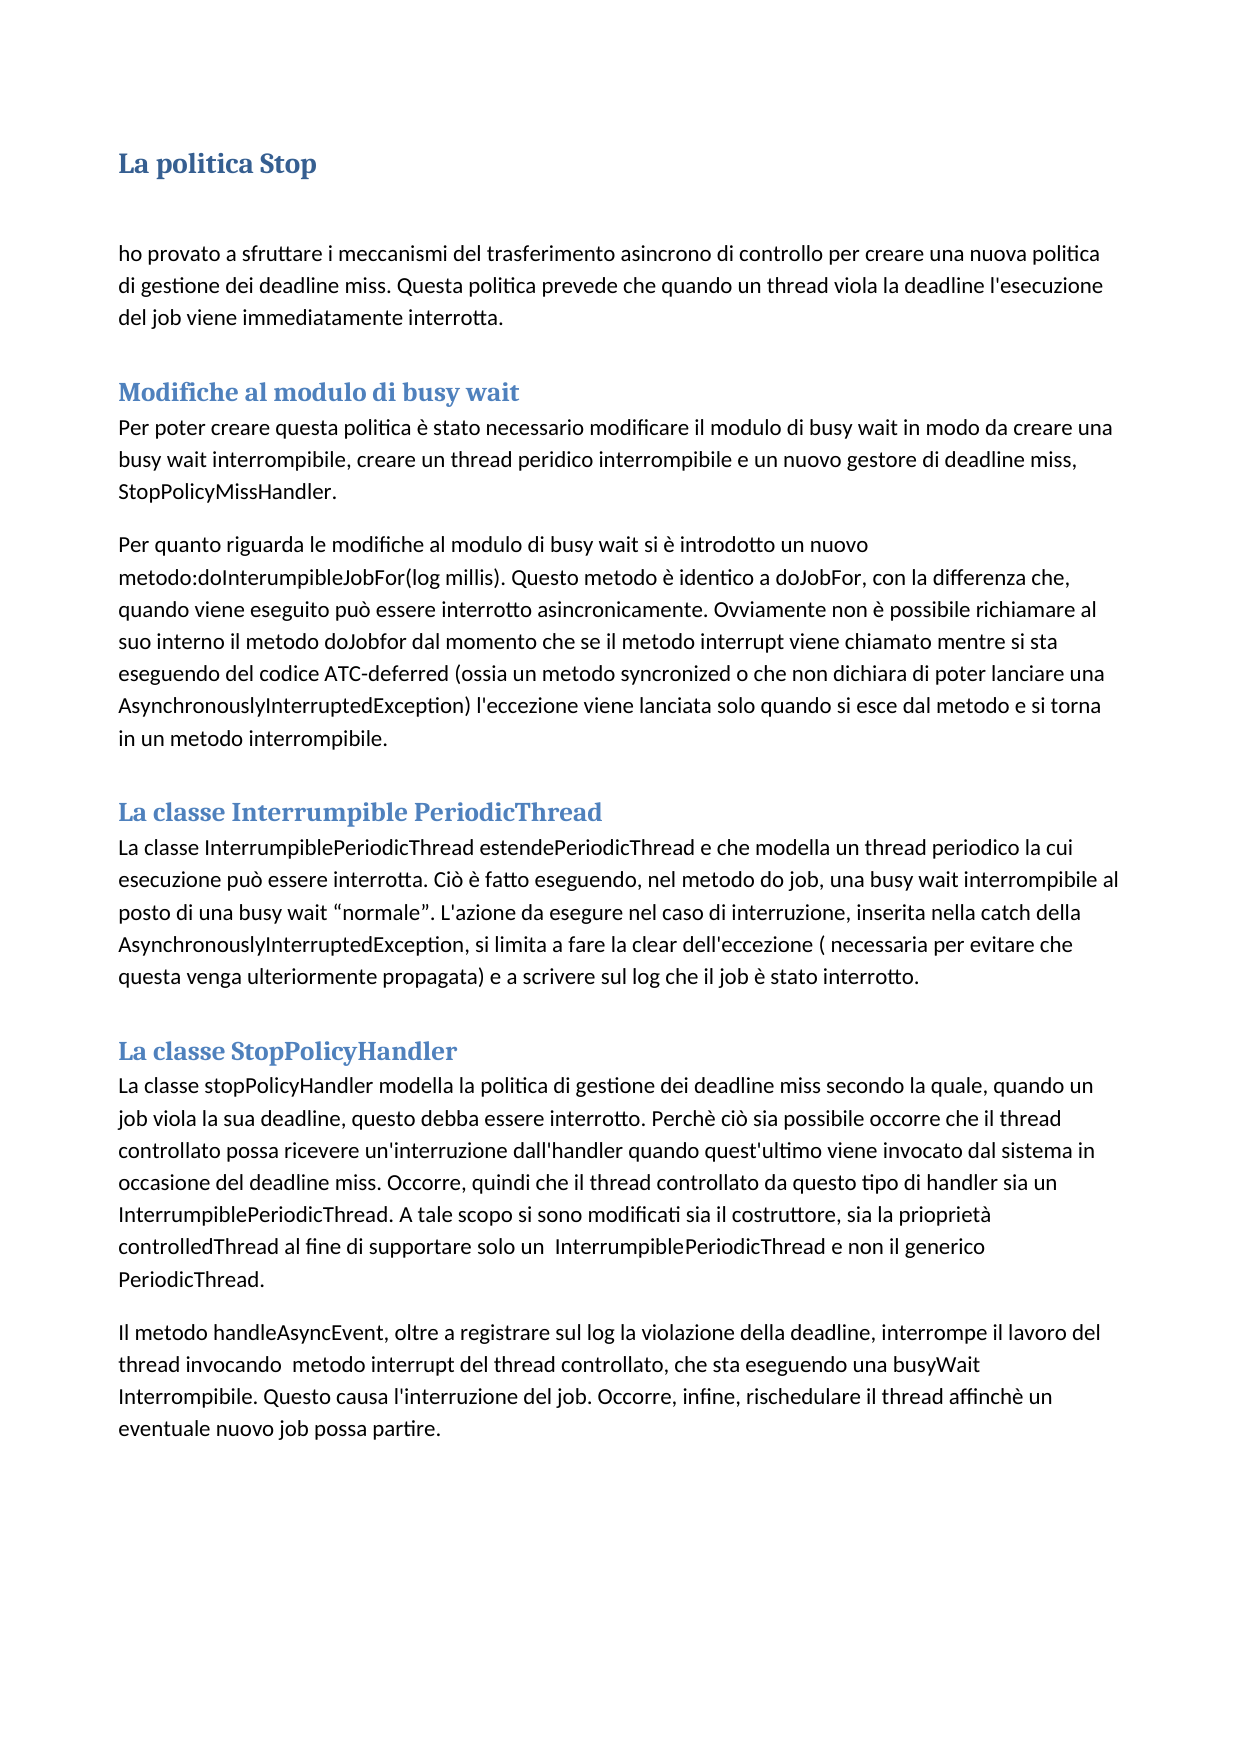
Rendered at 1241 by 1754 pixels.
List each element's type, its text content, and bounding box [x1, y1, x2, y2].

text Per poter creare questa politica è stato necessario modificare il modulo di busy wait in modo da creare una busy wait interrompibile, creare un thread peridico interrompibile e un nuovo gestore di deadline miss, StopPolicyMissHandler. [118, 413, 1122, 506]
subtitle La classe Interrumpible PeriodicThread [118, 797, 1122, 829]
text La classe InterrumpiblePeriodicThread estendePeriodicThread e che modella un thread periodico la cui esecuzione può essere interrotta. Ciò è fatto eseguendo, nel metodo do job, una busy wait interrompibile al posto di una busy wait “normale”. L'azione da esegure nel caso di interruzione, inserita nella catch della AsynchronouslyInterruptedException, si limita a fare la clear dell'eccezione ( necessaria per evitare che questa venga ulteriormente propagata) e a scrivere sul log che il job è stato interrotto. [118, 833, 1122, 990]
text Per quanto riguarda le modifiche al modulo di busy wait si è introdotto un nuovo metodo:doInterumpibleJobFor(log millis). Questo metodo è identico a doJobFor, con la differenza che, quando viene eseguito può essere interrotto asincronicamente. Ovviamente non è possibile richiamare al suo interno il metodo doJobfor dal momento che se il metodo interrupt viene chiamato mentre si sta eseguendo del codice ATC-deferred (ossia un metodo syncronized o che non dichiara di poter lanciare una AsynchronouslyInterruptedException) l'eccezione viene lanciata solo quando si esce dal metodo e si torna in un metodo interrompibile. [118, 531, 1122, 752]
text La classe stopPolicyHandler modella la politica di gestione dei deadline miss secondo la quale, quando un job viola la sua deadline, questo debba essere interrotto. Perchè ciò sia possibile occorre che il thread controllato possa ricevere un'interruzione dall'handler quando quest'ultimo viene invocato dal sistema in occasione del deadline miss. Occorre, quindi che il thread controllato da questo tipo di handler sia un InterrumpiblePeriodicThread. A tale scopo si sono modificati sia il costruttore, sia la prioprietà controlledThread al fine di supportare solo un InterrumpiblePeriodicThread e non il generico PeriodicThread. [118, 1072, 1122, 1293]
text ho provato a sfruttare i meccanismi del trasferimento asincrono di controllo per creare una nuova politica di gestione dei deadline miss. Questa politica prevede che quando un thread viola la deadline l'esecuzione del job viene immediatamente interrotta. [118, 239, 1122, 332]
subtitle Modifiche al modulo di busy wait [118, 377, 1122, 408]
text Il metodo handleAsyncEvent, oltre a registrare sul log la violazione della deadline, interrompe il lavoro del thread invocando metodo interrupt del thread controllato, che sta eseguendo una busyWait Interrompibile. Questo causa l'interruzione del job. Occorre, infine, rischedulare il thread affinchè un eventuale nuovo job possa partire. [118, 1318, 1122, 1442]
subtitle La classe StopPolicyHandler [118, 1036, 1122, 1067]
subtitle La politica Stop [118, 148, 1122, 181]
